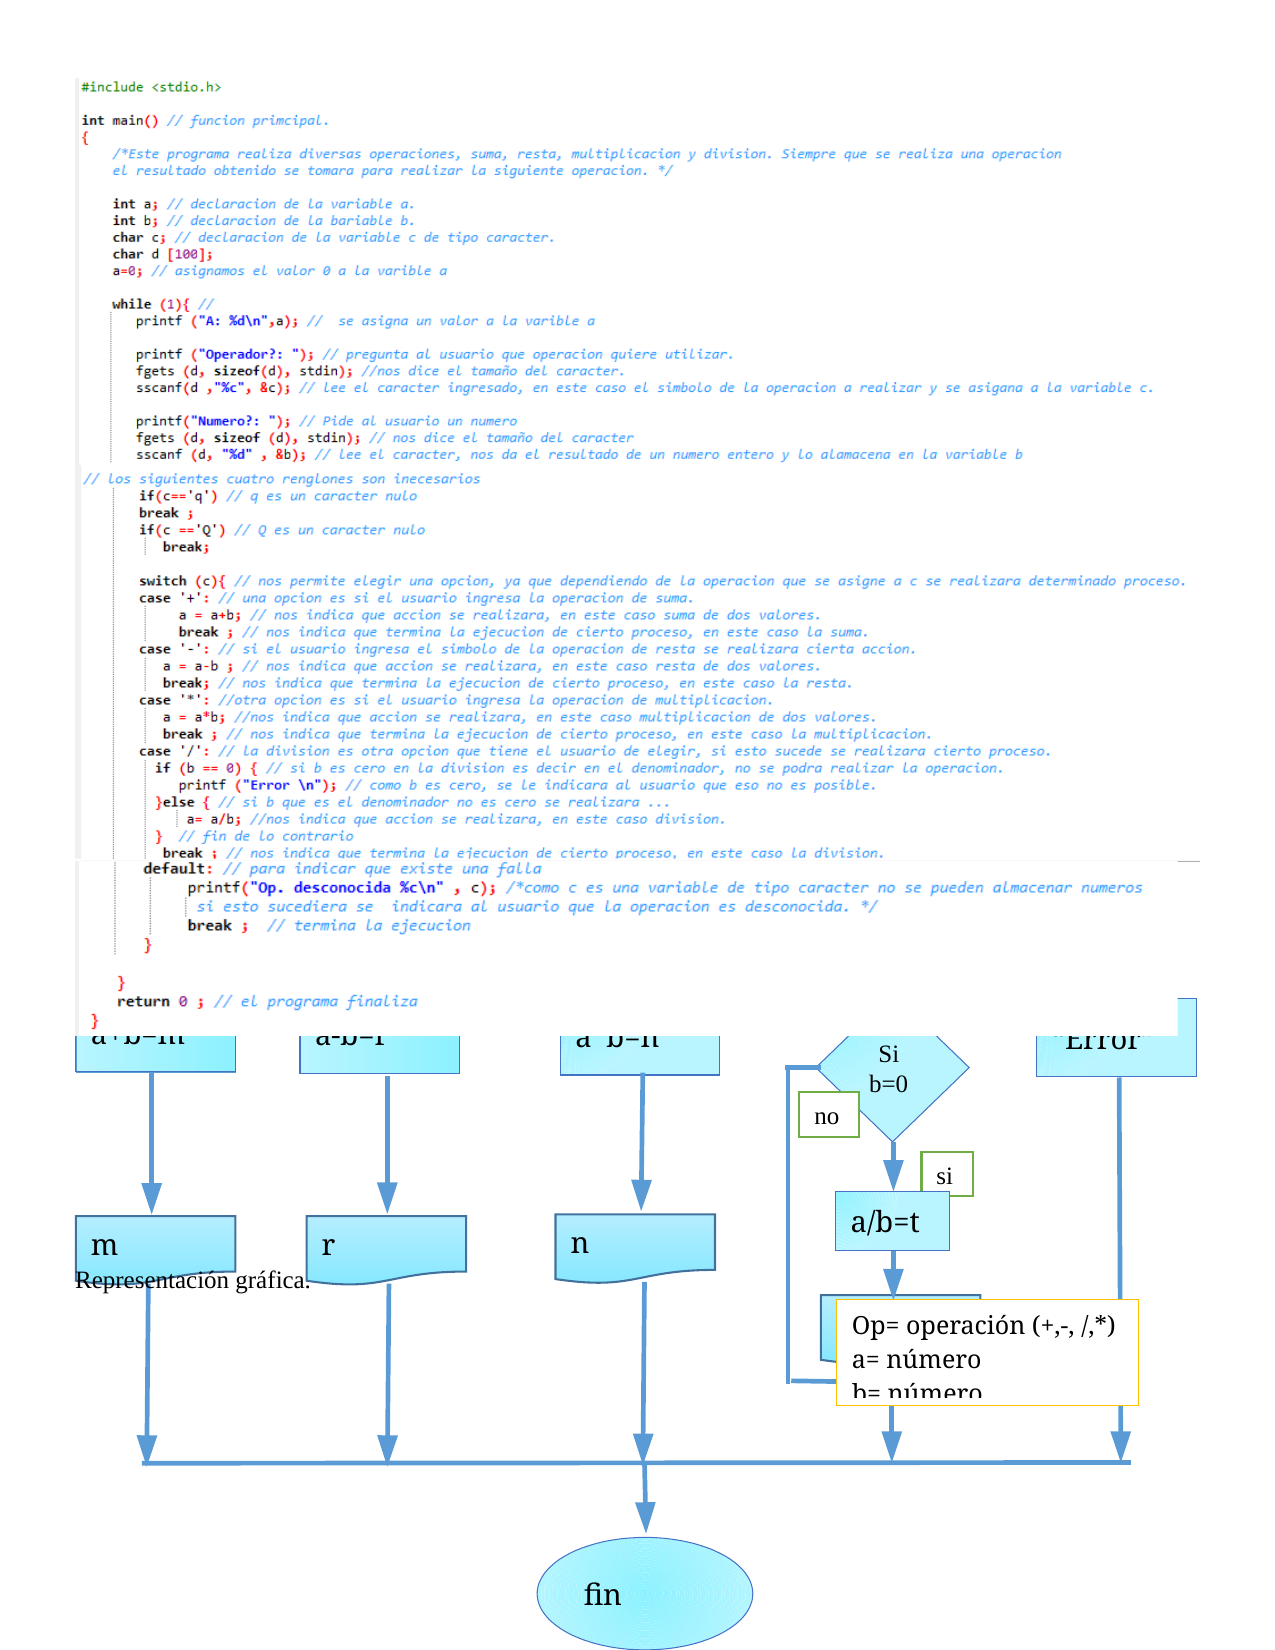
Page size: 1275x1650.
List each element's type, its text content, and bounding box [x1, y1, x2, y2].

text Op= operación (+,-, /,*) [852, 1307, 1123, 1341]
text b= número [852, 1375, 1123, 1397]
text Representación gráfica. [151, 1265, 786, 1294]
text a= número [852, 1341, 1123, 1375]
text Representación gráfica. [75, 1282, 145, 1294]
text Representación gráfica. [790, 1265, 891, 1294]
text Representación gráfica. [1123, 1265, 1200, 1294]
text Representación gráfica. [896, 1265, 1117, 1294]
